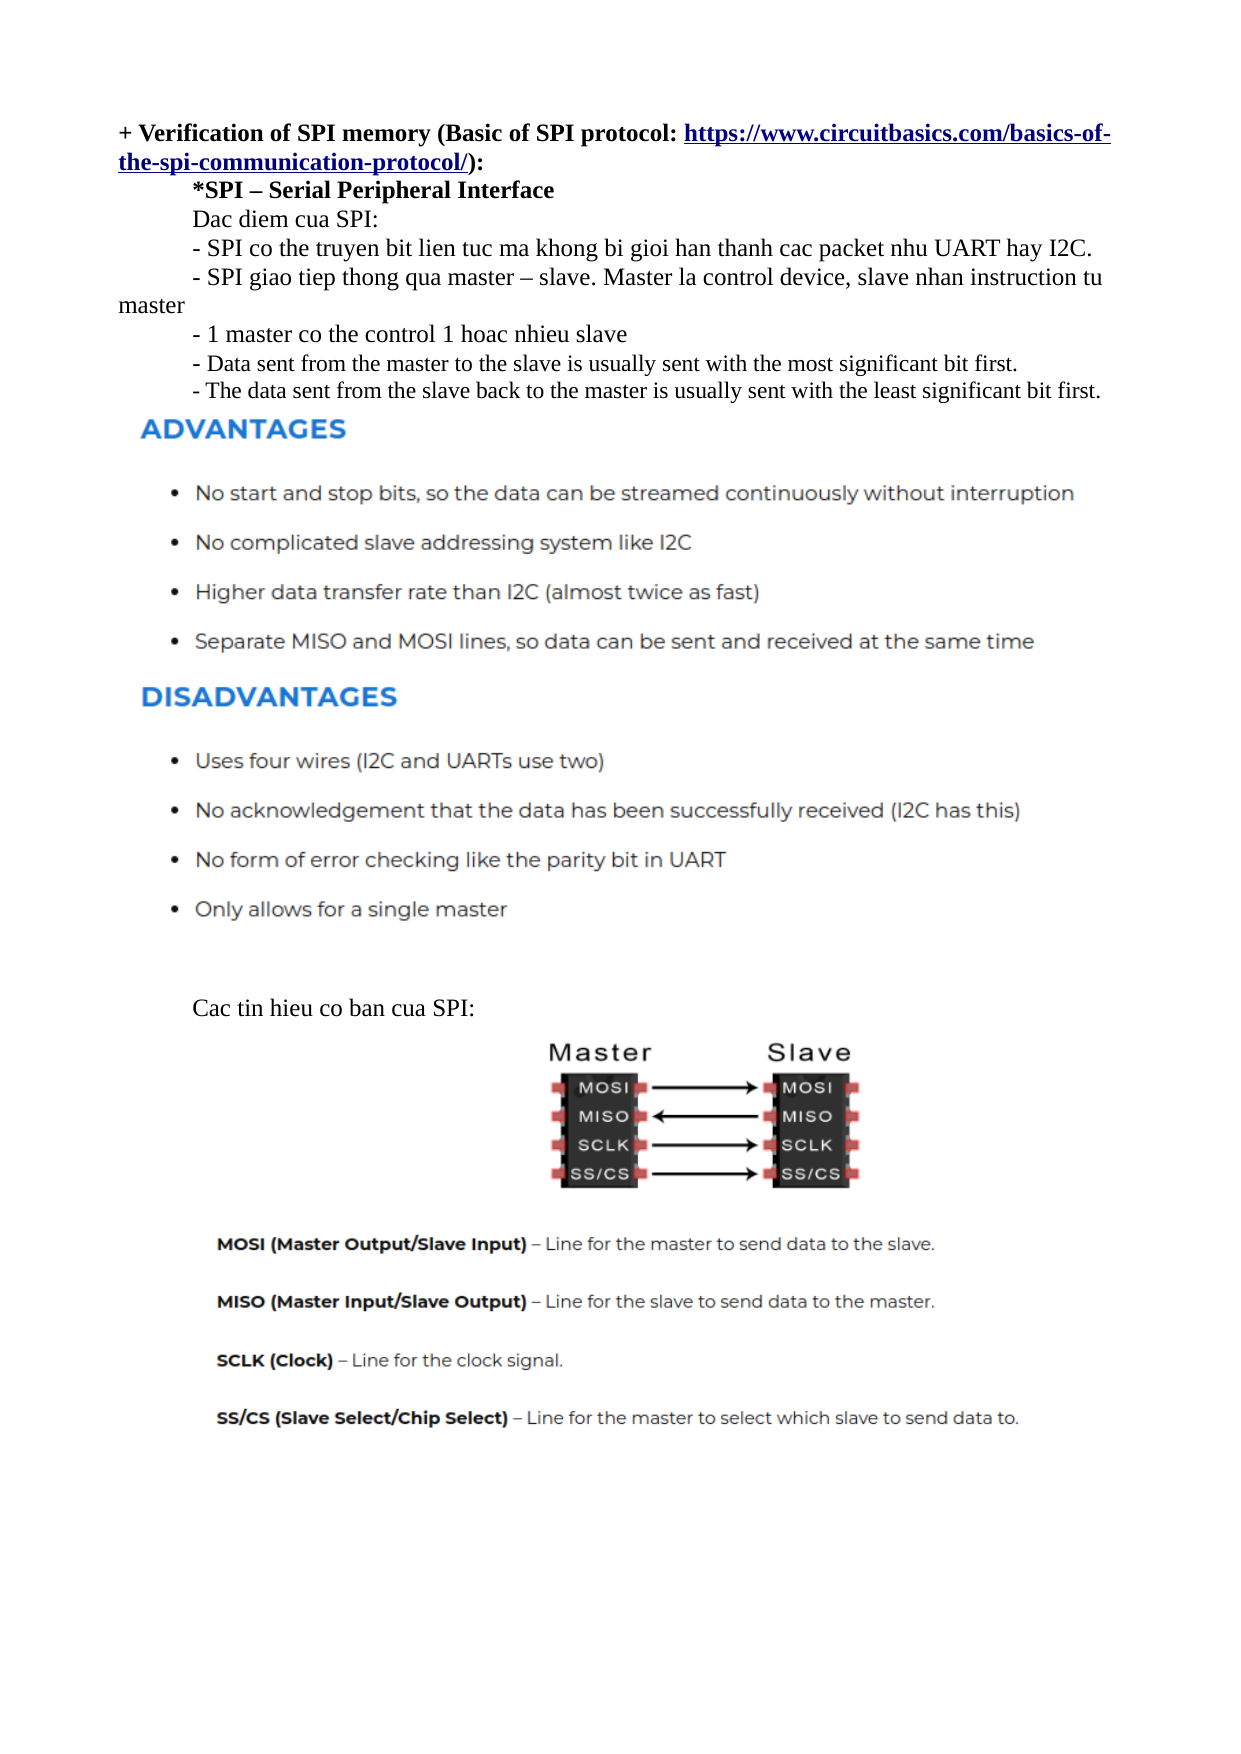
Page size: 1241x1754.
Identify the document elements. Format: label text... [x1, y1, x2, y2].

picture [118, 403, 1123, 940]
text Dac diem cua SPI: [118, 204, 1122, 233]
text - Data sent from the master to the slave is usually sent with the most significant bit first. [118, 348, 1122, 377]
text - The data sent from the slave back to the master is usually sent with the least significant bit first. [118, 377, 1122, 403]
text Cac tin hieu co ban cua SPI: [118, 993, 1122, 1022]
text - SPI giao tiep thong qua master – slave. Master la control device, slave nhan instruction tu master [118, 262, 1122, 319]
text - SPI co the truyen bit lien tuc ma khong bi gioi han thanh cac packet nhu UART hay I2C. [118, 233, 1122, 262]
text + Verification of SPI memory (Basic of SPI protocol: https://www.circuitbasics.com/basics-of-the-spi-communication-protocol/): [118, 118, 1122, 176]
picture [201, 1022, 1039, 1450]
text - 1 master co the control 1 hoac nhieu slave [118, 319, 1122, 348]
text *SPI – Serial Peripheral Interface [118, 176, 1122, 204]
